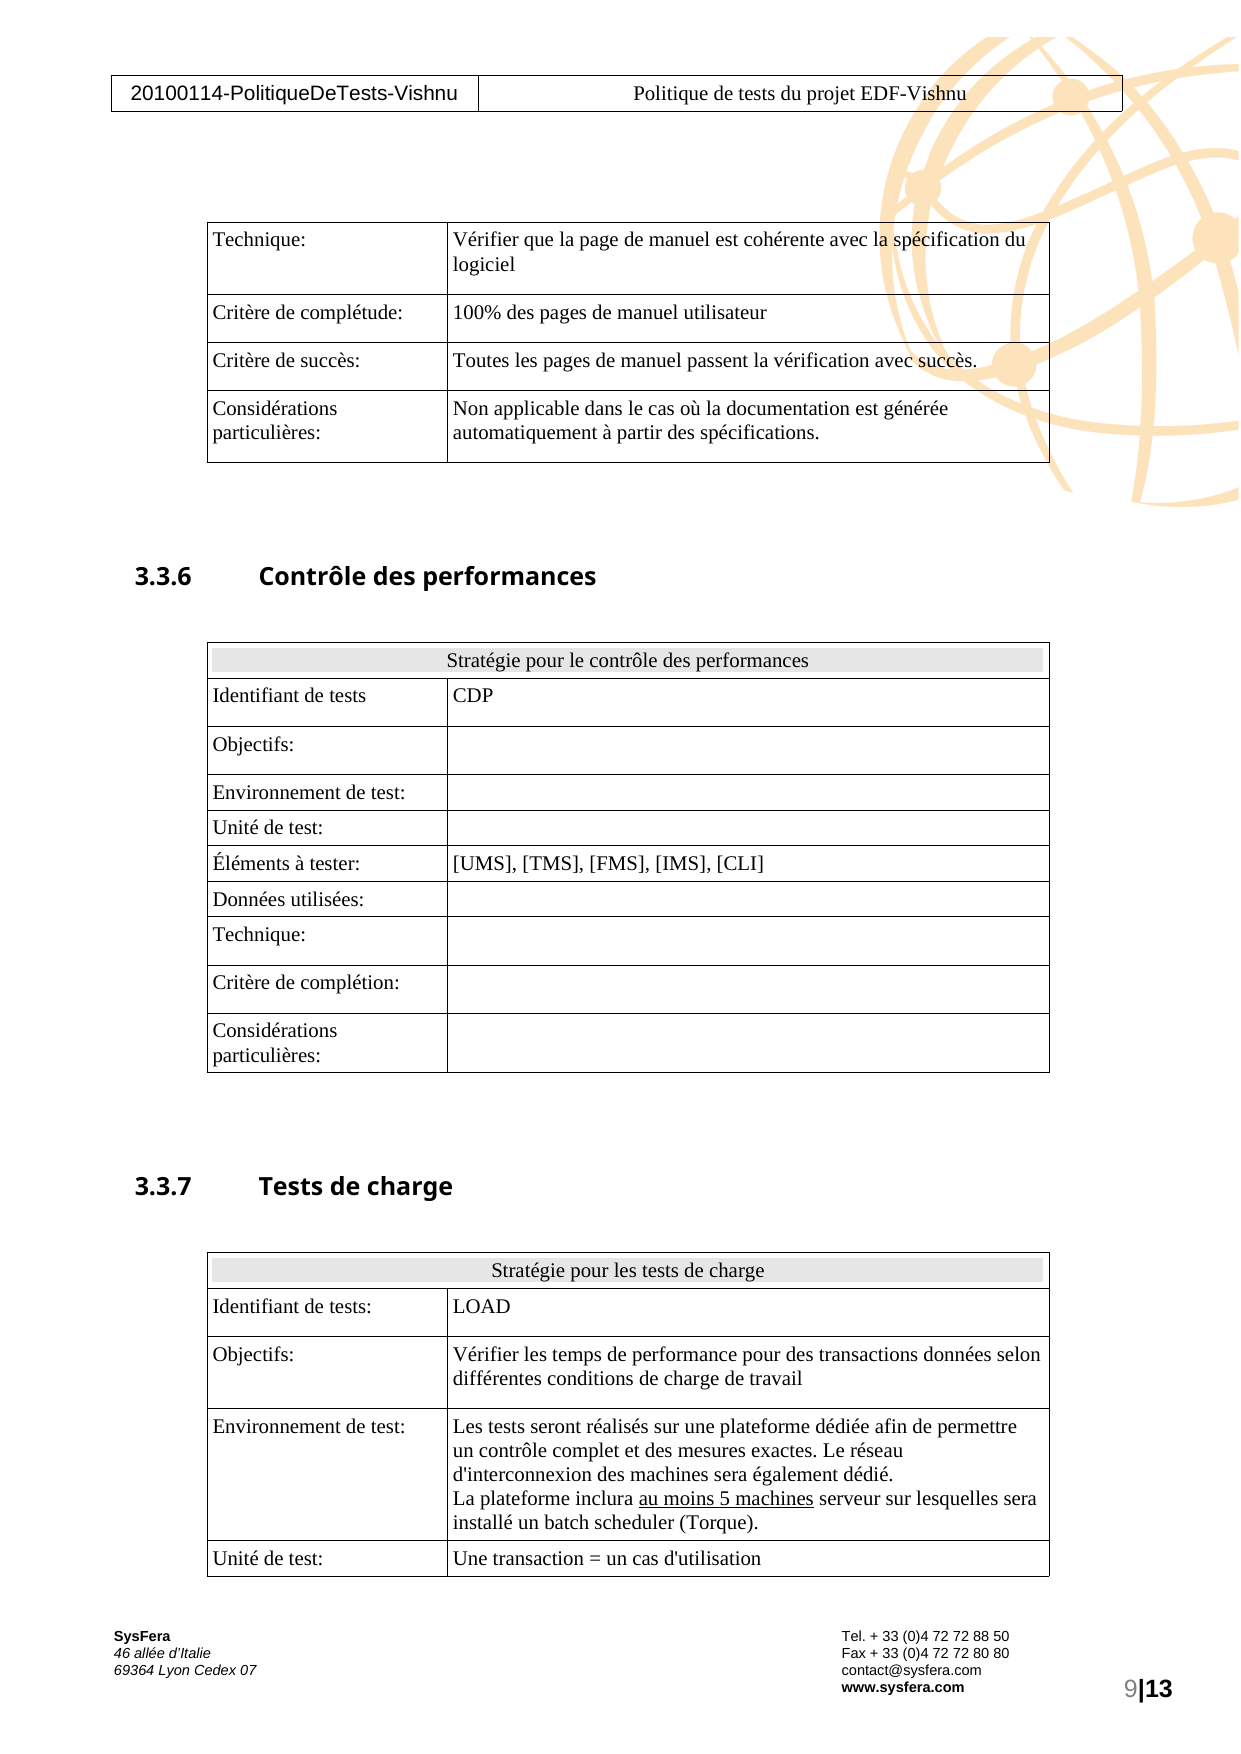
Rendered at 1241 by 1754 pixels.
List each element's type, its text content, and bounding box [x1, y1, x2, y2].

table_cell [448, 917, 1049, 964]
table_cell Une transaction = un cas d'utilisation [448, 1541, 1049, 1576]
table_cell Vérifier les temps de performance pour des transactions données selon différentes conditions de charge de travail [448, 1337, 1049, 1408]
table_cell Objectifs: [208, 727, 447, 774]
table_cell Environnement de test: [208, 1409, 447, 1540]
table_cell Objectifs: [208, 1337, 447, 1408]
table_cell [448, 966, 1049, 1013]
table_cell [448, 775, 1049, 809]
table_cell Considérations particulières: [208, 1014, 447, 1072]
table_cell Unité de test: [208, 811, 447, 845]
subtitle Tests de charge [134, 1169, 1122, 1203]
table_cell Identifiant de tests [208, 679, 447, 726]
table_cell Éléments à tester: [208, 846, 447, 881]
table_cell LOAD [448, 1289, 1049, 1336]
table_cell Environnement de test: [208, 775, 447, 809]
subtitle Contrôle des performances [134, 559, 1122, 593]
table_cell Données utilisées: [208, 882, 447, 916]
table_header Stratégie pour le contrôle des performances [208, 643, 1049, 678]
table_header Stratégie pour les tests de charge [208, 1253, 1049, 1288]
table_cell Identifiant de tests: [208, 1289, 447, 1336]
table_cell [UMS], [TMS], [FMS], [IMS], [CLI] [448, 846, 1049, 881]
table_cell [448, 811, 1049, 845]
picture [1, 37, 1239, 507]
table_cell Les tests seront réalisés sur une plateforme dédiée afin de permettre un contrôle complet et des mesures exactes. Le réseau d'interconnexion des machines sera également dédié. La plateforme inclura au moins 5 machines serveur sur lesquelles sera installé un batch scheduler (Torque). [448, 1409, 1049, 1540]
table_cell [448, 727, 1049, 774]
table_cell Technique: [208, 917, 447, 964]
table_cell [448, 882, 1049, 916]
table_cell Unité de test: [208, 1541, 447, 1576]
table_cell Critère de complétion: [208, 966, 447, 1013]
table_cell CDP [448, 679, 1049, 726]
table_cell [448, 1014, 1049, 1072]
